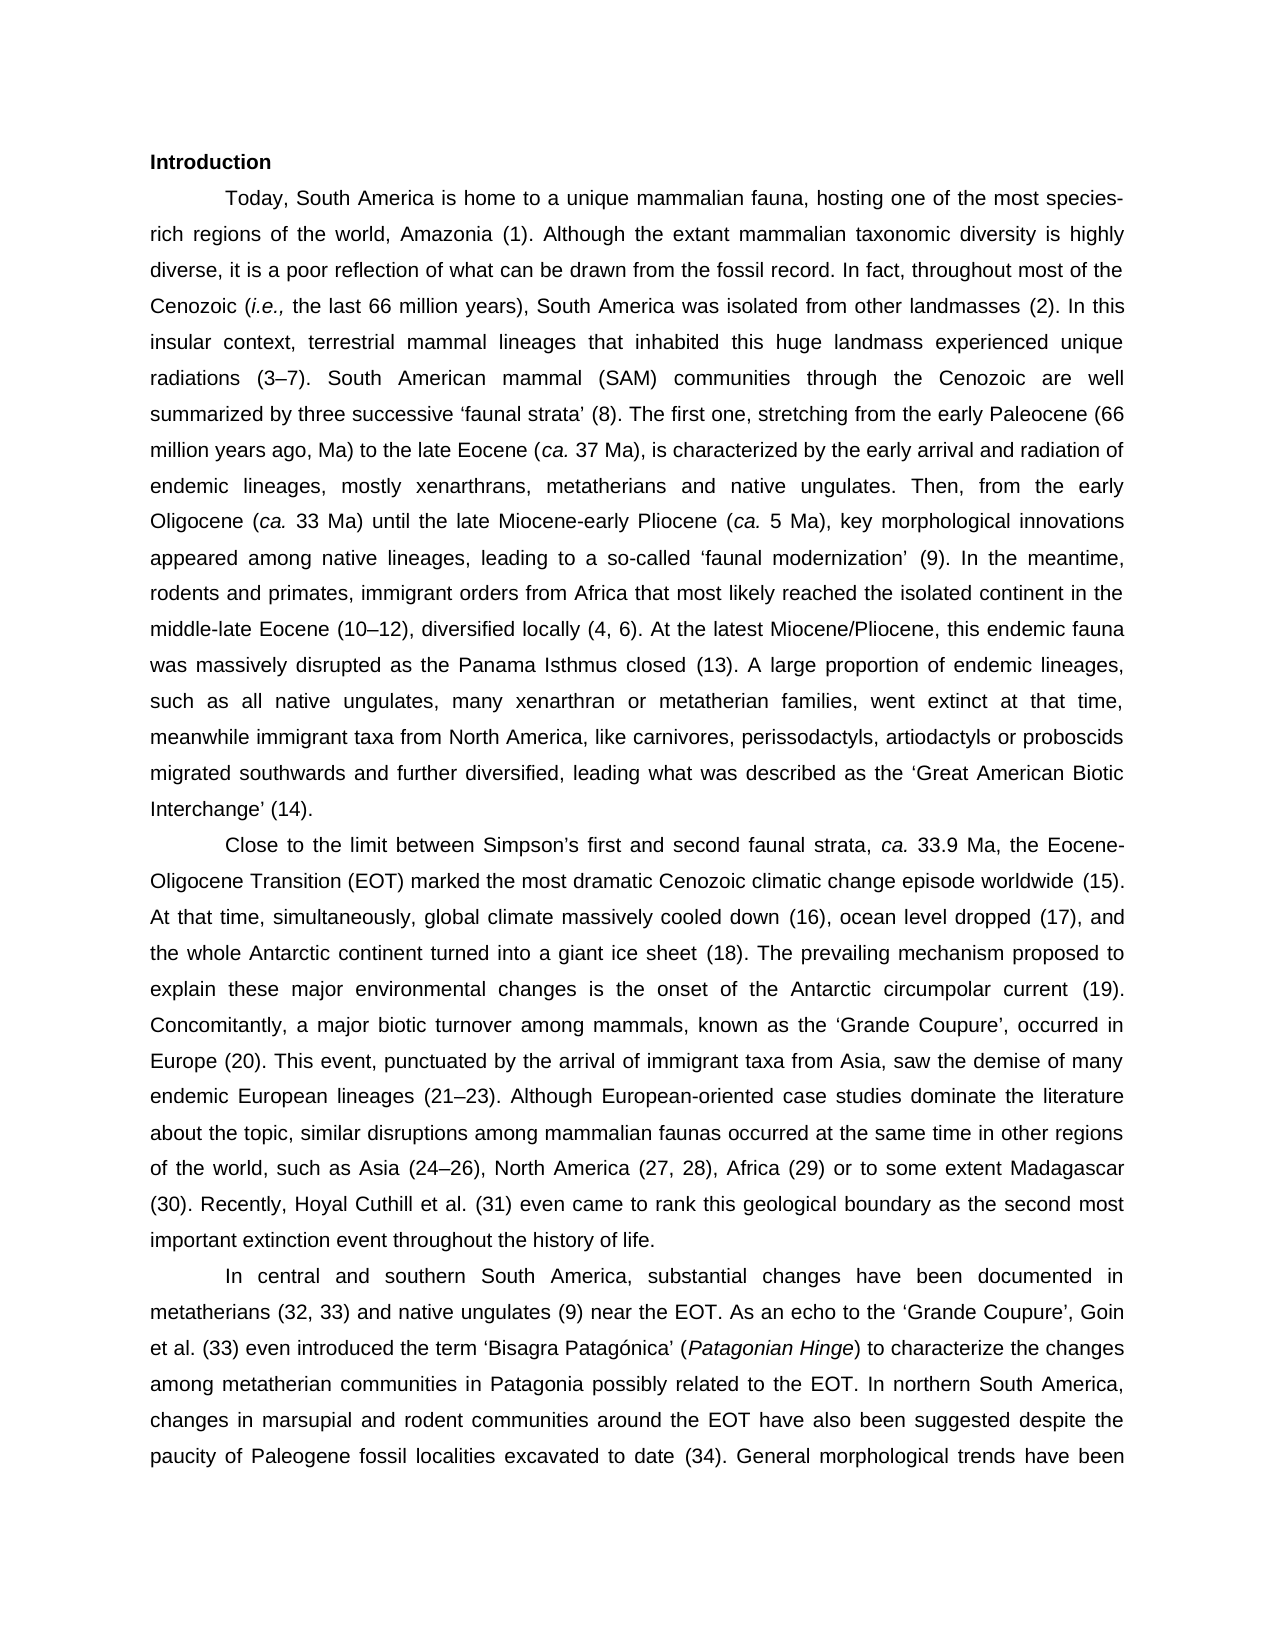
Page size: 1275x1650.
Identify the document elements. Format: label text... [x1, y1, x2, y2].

text Close to the limit between Simpson’s first and second faunal strata, ca. 33.9 Ma, the Eocene-Oligocene Transition (EOT) marked the most dramatic Cenozoic climatic change episode worldwide (15). At that time, simultaneously, global climate massively cooled down (16), ocean level dropped (17), and the whole Antarctic continent turned into a giant ice sheet (18). The prevailing mechanism proposed to explain these major environmental changes is the onset of the Antarctic circumpolar current (19). Concomitantly, a major biotic turnover among mammals, known as the ‘Grande Coupure’, occurred in Europe (20). This event, punctuated by the arrival of immigrant taxa from Asia, saw the demise of many endemic European lineages (21–23). Although European-oriented case studies dominate the literature about the topic, similar disruptions among mammalian faunas occurred at the same time in other regions of the world, such as Asia (24–26), North America (27, 28), Africa (29) or to some extent Madagascar (30). Recently, Hoyal Cuthill et al. (31) even came to rank this geological boundary as the second most important extinction event throughout the history of life. [150, 833, 1125, 1252]
text Today, South America is home to a unique mammalian fauna, hosting one of the most species-rich regions of the world, Amazonia (1). Although the extant mammalian taxonomic diversity is highly diverse, it is a poor reflection of what can be drawn from the fossil record. In fact, throughout most of the Cenozoic (i.e., the last 66 million years), South America was isolated from other landmasses (2). In this insular context, terrestrial mammal lineages that inhabited this huge landmass experienced unique radiations (3–7). South American mammal (SAM) communities through the Cenozoic are well summarized by three successive ‘faunal strata’ (8). The first one, stretching from the early Paleocene (66 million years ago, Ma) to the late Eocene (ca. 37 Ma), is characterized by the early arrival and radiation of endemic lineages, mostly xenarthrans, metatherians and native ungulates. Then, from the early Oligocene (ca. 33 Ma) until the late Miocene-early Pliocene (ca. 5 Ma), key morphological innovations appeared among native lineages, leading to a so-called ‘faunal modernization’ (9). In the meantime, rodents and primates, immigrant orders from Africa that most likely reached the isolated continent in the middle-late Eocene (10–12), diversified locally (4, 6). At the latest Miocene/Pliocene, this endemic fauna was massively disrupted as the Panama Isthmus closed (13). A large proportion of endemic lineages, such as all native ungulates, many xenarthran or metatherian families, went extinct at that time, meanwhile immigrant taxa from North America, like carnivores, perissodactyls, artiodactyls or proboscids migrated southwards and further diversified, leading what was described as the ‘Great American Biotic Interchange’ (14). [150, 186, 1125, 821]
text In central and southern South America, substantial changes have been documented in metatherians (32, 33) and native ungulates (9) near the EOT. As an echo to the ‘Grande Coupure’, Goin et al. (33) even introduced the term ‘Bisagra Patagónica’ (Patagonian Hinge) to characterize the changes among metatherian communities in Patagonia possibly related to the EOT. In northern South America, changes in marsupial and rodent communities around the EOT have also been suggested despite the paucity of Paleogene fossil localities excavated to date (34). General morphological trends have been [150, 1264, 1125, 1468]
text Introduction [150, 150, 1125, 174]
